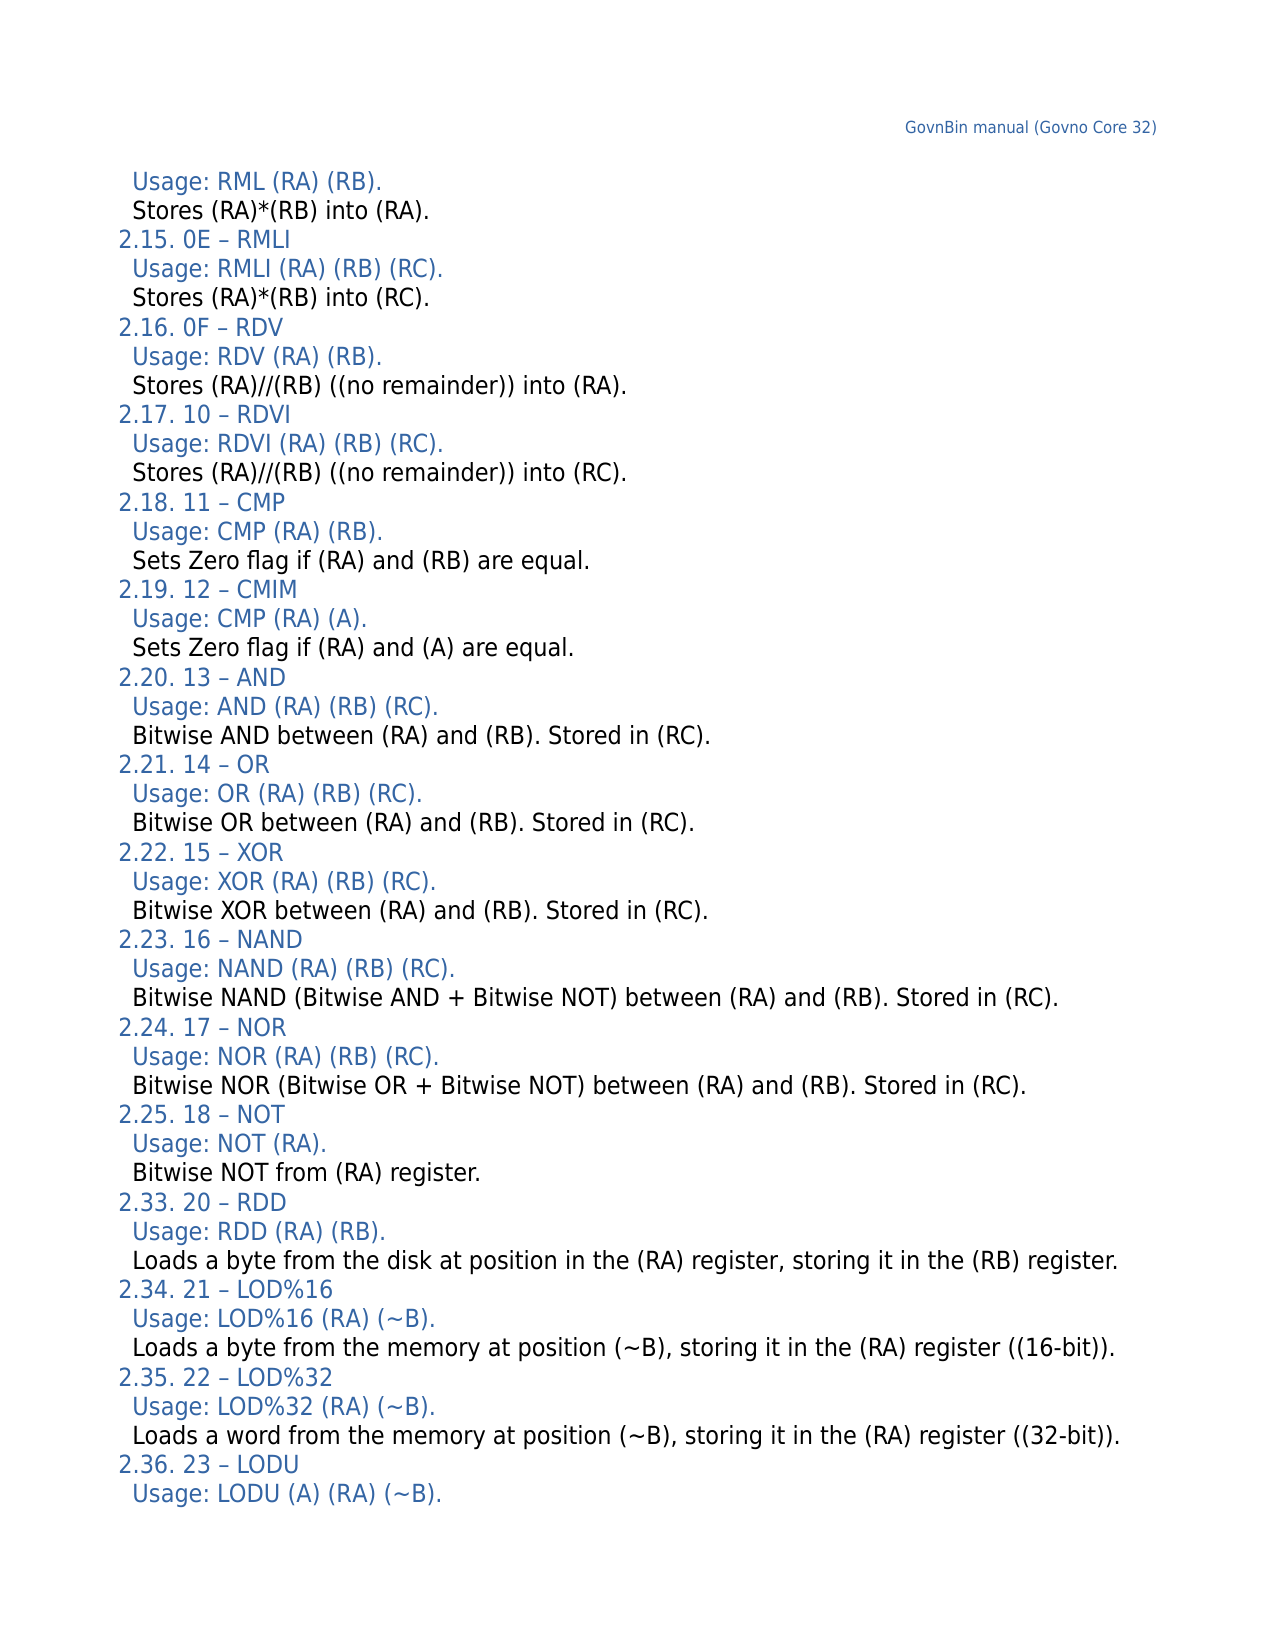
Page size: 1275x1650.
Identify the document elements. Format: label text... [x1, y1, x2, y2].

text 2.23. 16 – NAND [118, 925, 1157, 954]
text Usage: OR (RA) (RB) (RC). [118, 779, 1157, 809]
text Sets Zero flag if (RA) and (RB) are equal. [118, 546, 1157, 575]
text 2.18. 11 – CMP [118, 488, 1157, 517]
text 2.34. 21 – LOD%16 [118, 1275, 1157, 1304]
text Bitwise OR between (RA) and (RB). Stored in (RC). [118, 809, 1157, 838]
text Bitwise NOT from (RA) register. [118, 1159, 1157, 1188]
text Usage: XOR (RA) (RB) (RC). [118, 867, 1157, 896]
text Bitwise NOR (Bitwise OR + Bitwise NOT) between (RA) and (RB). Stored in (RC). [118, 1071, 1157, 1100]
text Stores (RA)*(RB) into (RC). [118, 284, 1157, 313]
text 2.36. 23 – LODU [118, 1450, 1157, 1479]
text Bitwise NAND (Bitwise AND + Bitwise NOT) between (RA) and (RB). Stored in (RC). [118, 984, 1157, 1013]
text Loads a byte from the memory at position (~B), storing it in the (RA) register ((16-bit)). [118, 1334, 1157, 1363]
text Stores (RA)//(RB) ((no remainder)) into (RA). [118, 371, 1157, 400]
text Usage: RDV (RA) (RB). [118, 342, 1157, 371]
text 2.15. 0E – RMLI [118, 225, 1157, 254]
text Loads a word from the memory at position (~B), storing it in the (RA) register ((32-bit)). [118, 1421, 1157, 1450]
text 2.33. 20 – RDD [118, 1188, 1157, 1217]
text Usage: RDVI (RA) (RB) (RC). [118, 429, 1157, 459]
text 2.25. 18 – NOT [118, 1100, 1157, 1129]
text Usage: RMLI (RA) (RB) (RC). [118, 254, 1157, 284]
text Usage: LOD%32 (RA) (~B). [118, 1392, 1157, 1421]
text Sets Zero flag if (RA) and (A) are equal. [118, 634, 1157, 663]
text 2.22. 15 – XOR [118, 838, 1157, 867]
text 2.24. 17 – NOR [118, 1013, 1157, 1042]
text 2.19. 12 – CMIM [118, 575, 1157, 604]
text Usage: LOD%16 (RA) (~B). [118, 1304, 1157, 1334]
text Usage: CMP (RA) (A). [118, 604, 1157, 634]
text Usage: RML (RA) (RB). [118, 167, 1157, 196]
text Usage: NOR (RA) (RB) (RC). [118, 1042, 1157, 1071]
text Loads a byte from the disk at position in the (RA) register, storing it in the (RB) register. [118, 1246, 1157, 1275]
text Stores (RA)*(RB) into (RA). [118, 196, 1157, 225]
text Usage: RDD (RA) (RB). [118, 1217, 1157, 1246]
text 2.35. 22 – LOD%32 [118, 1363, 1157, 1392]
text 2.16. 0F – RDV [118, 313, 1157, 342]
text 2.17. 10 – RDVI [118, 400, 1157, 429]
text 2.21. 14 – OR [118, 750, 1157, 779]
text Usage: LODU (A) (RA) (~B). [118, 1479, 1157, 1509]
text Usage: AND (RA) (RB) (RC). [118, 692, 1157, 721]
text Usage: NOT (RA). [118, 1129, 1157, 1159]
text Usage: CMP (RA) (RB). [118, 517, 1157, 546]
text Bitwise AND between (RA) and (RB). Stored in (RC). [118, 721, 1157, 750]
text Usage: NAND (RA) (RB) (RC). [118, 954, 1157, 984]
text Bitwise XOR between (RA) and (RB). Stored in (RC). [118, 896, 1157, 925]
text Stores (RA)//(RB) ((no remainder)) into (RC). [118, 459, 1157, 488]
text 2.20. 13 – AND [118, 663, 1157, 692]
